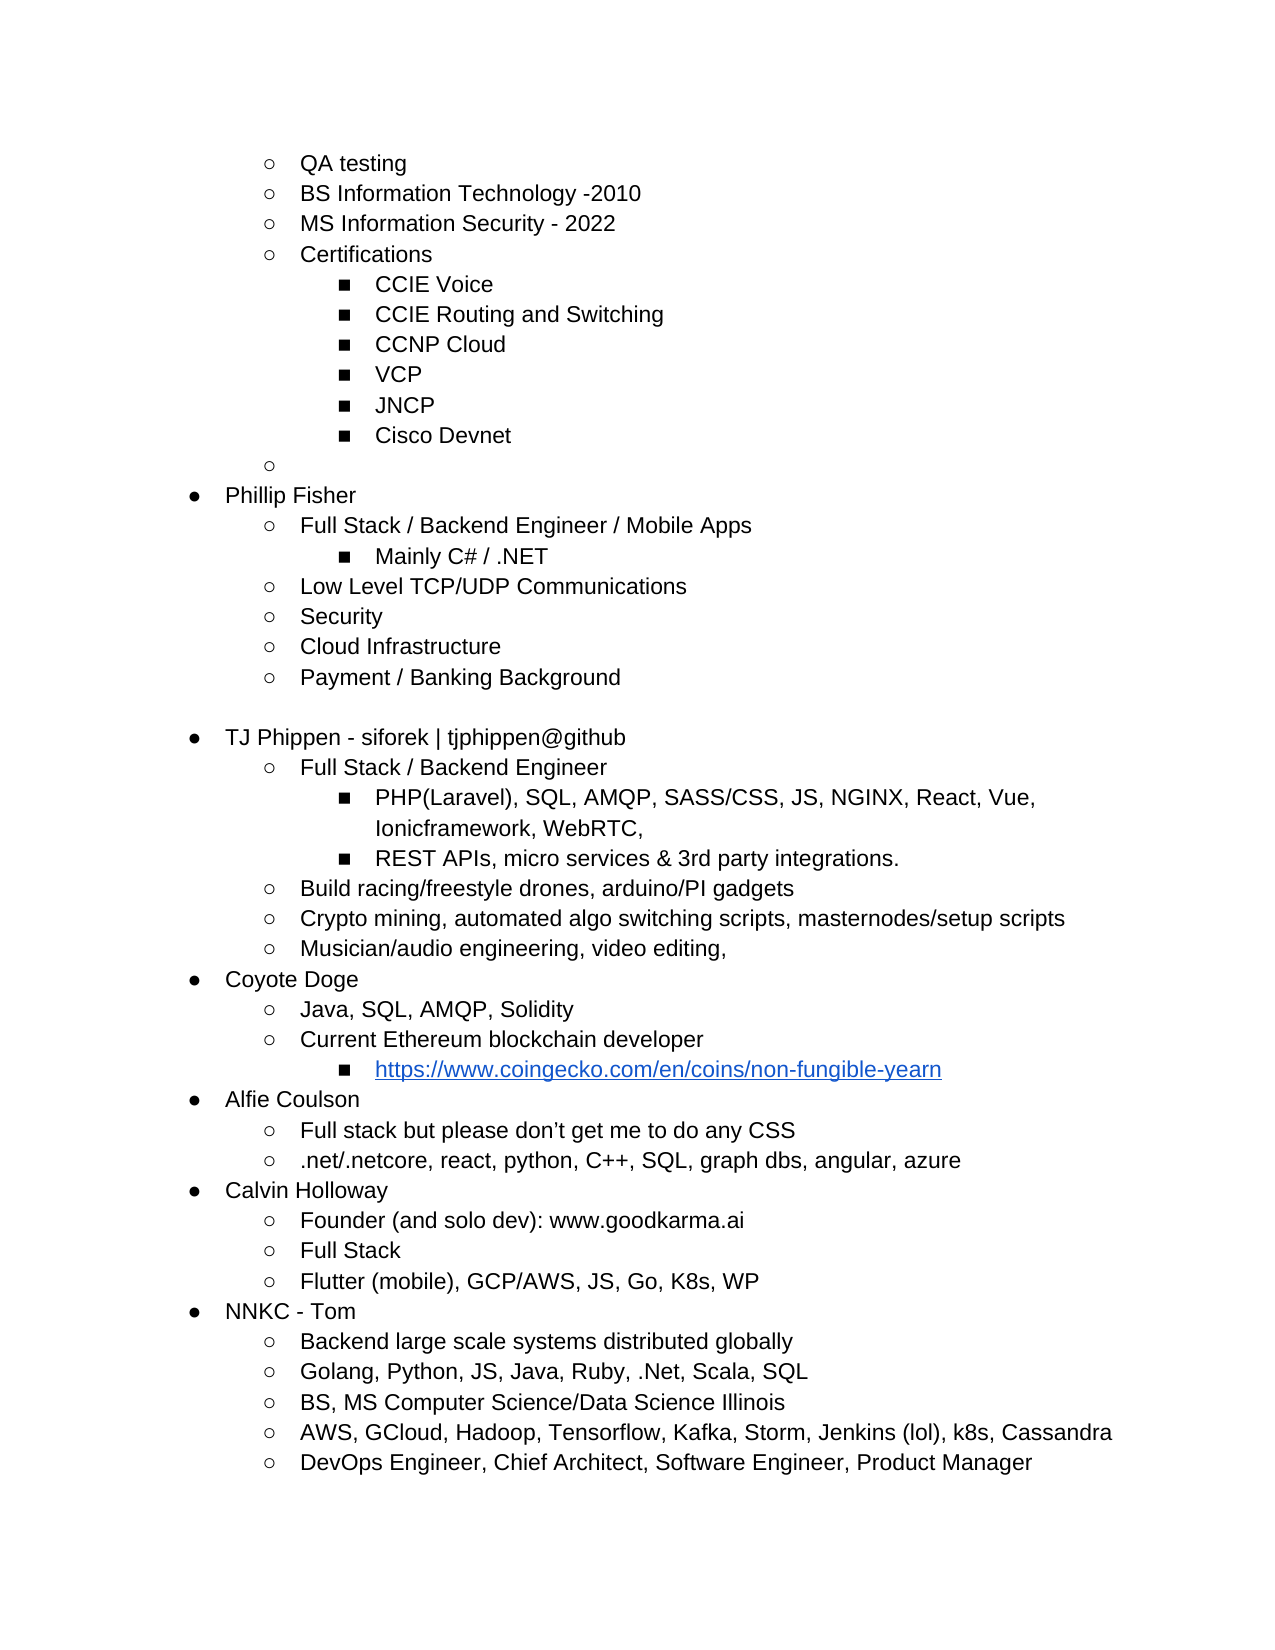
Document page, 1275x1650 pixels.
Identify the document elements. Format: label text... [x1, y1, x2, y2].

list Founder (and solo dev): www.goodkarma.ai [262, 1207, 1125, 1234]
list Cisco Devnet [337, 422, 1125, 448]
list CCIE Voice [337, 271, 1125, 297]
list CCIE Routing and Switching [337, 301, 1125, 327]
list Golang, Python, JS, Java, Ruby, .Net, Scala, SQL [262, 1358, 1125, 1385]
list Cloud Infrastructure [262, 633, 1125, 660]
list Coyote Doge [187, 966, 1125, 992]
list PHP(Laravel), SQL, AMQP, SASS/CSS, JS, NGINX, React, Vue, Ionicframework, WebRTC, [337, 784, 1125, 841]
list JNCP [337, 392, 1125, 418]
list Alfie Coulson [187, 1086, 1125, 1113]
list QA testing [262, 150, 1125, 176]
list AWS, GCloud, Hadoop, Tensorflow, Kafka, Storm, Jenkins (lol), k8s, Cassandra [262, 1419, 1125, 1445]
list BS Information Technology -2010 [262, 180, 1125, 207]
list Build racing/freestyle drones, arduino/PI gadgets [262, 875, 1125, 901]
list Current Ethereum blockchain developer [262, 1026, 1125, 1052]
list Full stack but please don’t get me to do any CSS [262, 1117, 1125, 1143]
list REST APIs, micro services & 3rd party integrations. [337, 845, 1125, 871]
list Musician/audio engineering, video editing, [262, 935, 1125, 962]
list Mainly C# / .NET [337, 543, 1125, 569]
list Payment / Banking Background [262, 663, 1125, 690]
list Crypto mining, automated algo switching scripts, masternodes/setup scripts [262, 905, 1125, 932]
list MS Information Security - 2022 [262, 210, 1125, 237]
list TJ Phippen - siforek | tjphippen@github [187, 724, 1125, 750]
list BS, MS Computer Science/Data Science Illinois [262, 1388, 1125, 1415]
list https://www.coingecko.com/en/coins/non-fungible-yearn [337, 1056, 1125, 1083]
list Low Level TCP/UDP Communications [262, 573, 1125, 599]
list Calvin Holloway [187, 1177, 1125, 1203]
list Full Stack / Backend Engineer / Mobile Apps [262, 512, 1125, 539]
list CCNP Cloud [337, 331, 1125, 358]
list Security [262, 603, 1125, 629]
list Certifications [262, 241, 1125, 267]
list .net/.netcore, react, python, C++, SQL, graph dbs, angular, azure [262, 1147, 1125, 1173]
list Phillip Fisher [187, 482, 1125, 509]
list Full Stack / Backend Engineer [262, 754, 1125, 781]
list Full Stack [262, 1237, 1125, 1264]
list NNKC - Tom [187, 1298, 1125, 1324]
list Java, SQL, AMQP, Solidity [262, 996, 1125, 1022]
list DevOps Engineer, Chief Architect, Software Engineer, Product Manager [262, 1449, 1125, 1475]
list Backend large scale systems distributed globally [262, 1328, 1125, 1354]
list Flutter (mobile), GCP/AWS, JS, Go, K8s, WP [262, 1268, 1125, 1294]
list VCP [337, 361, 1125, 388]
